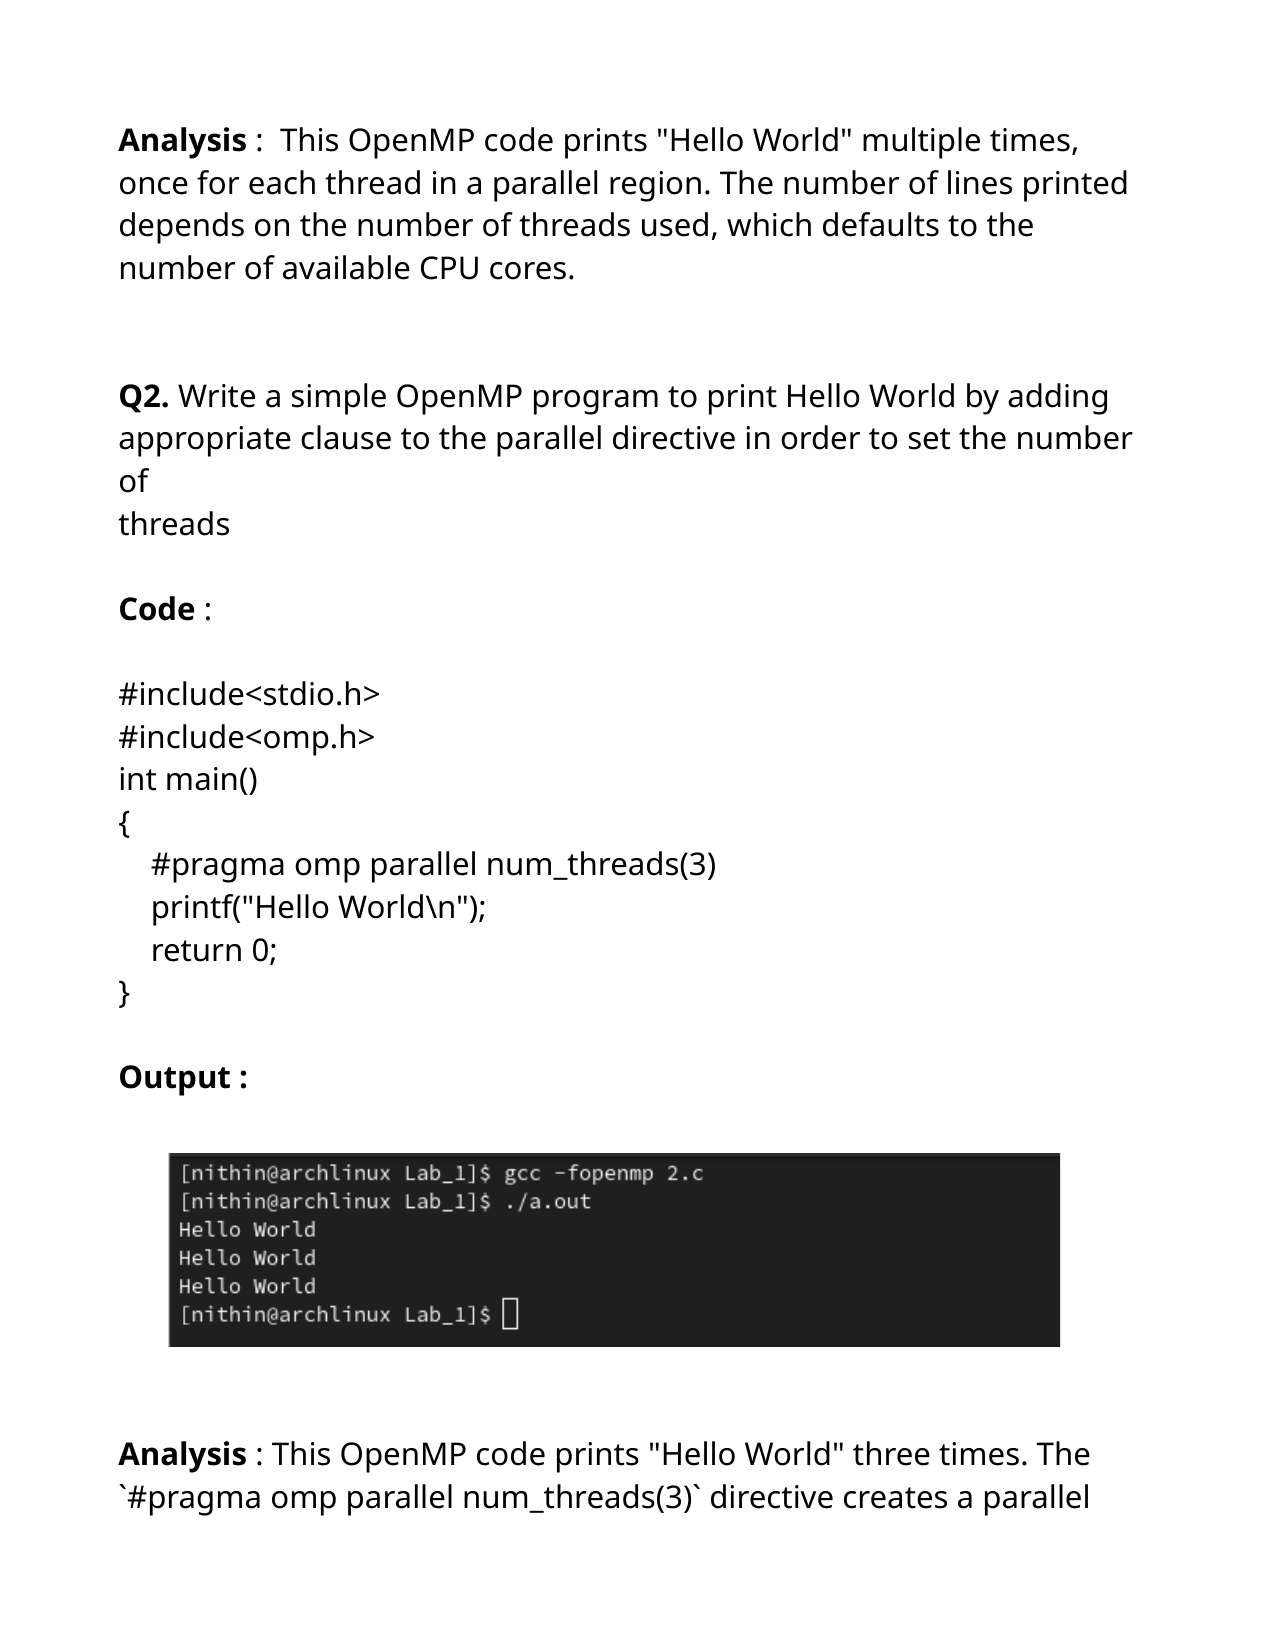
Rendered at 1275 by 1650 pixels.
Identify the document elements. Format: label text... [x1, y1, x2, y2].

text { [118, 800, 1157, 842]
text Output : [118, 1055, 1157, 1098]
text } [118, 970, 1157, 1013]
text Code : [118, 587, 1157, 629]
text #pragma omp parallel num_threads(3) [118, 842, 1157, 885]
text int main() [118, 757, 1157, 800]
text return 0; [118, 928, 1157, 970]
text #include<stdio.h> [118, 672, 1157, 714]
picture [168, 1153, 1061, 1347]
text threads [118, 502, 1157, 544]
text printf("Hello World\n"); [118, 885, 1157, 928]
text #include<omp.h> [118, 714, 1157, 757]
text Q2. Write a simple OpenMP program to print Hello World by adding [118, 374, 1157, 416]
text appropriate clause to the parallel directive in order to set the number of [118, 416, 1157, 502]
text Analysis : This OpenMP code prints "Hello World" multiple times, once for each thread in a parallel region. The number of lines printed depends on the number of threads used, which defaults to the number of available CPU cores. [118, 118, 1157, 288]
text Analysis : This OpenMP code prints "Hello World" three times. The `#pragma omp parallel num_threads(3)` directive creates a parallel [118, 1432, 1157, 1517]
